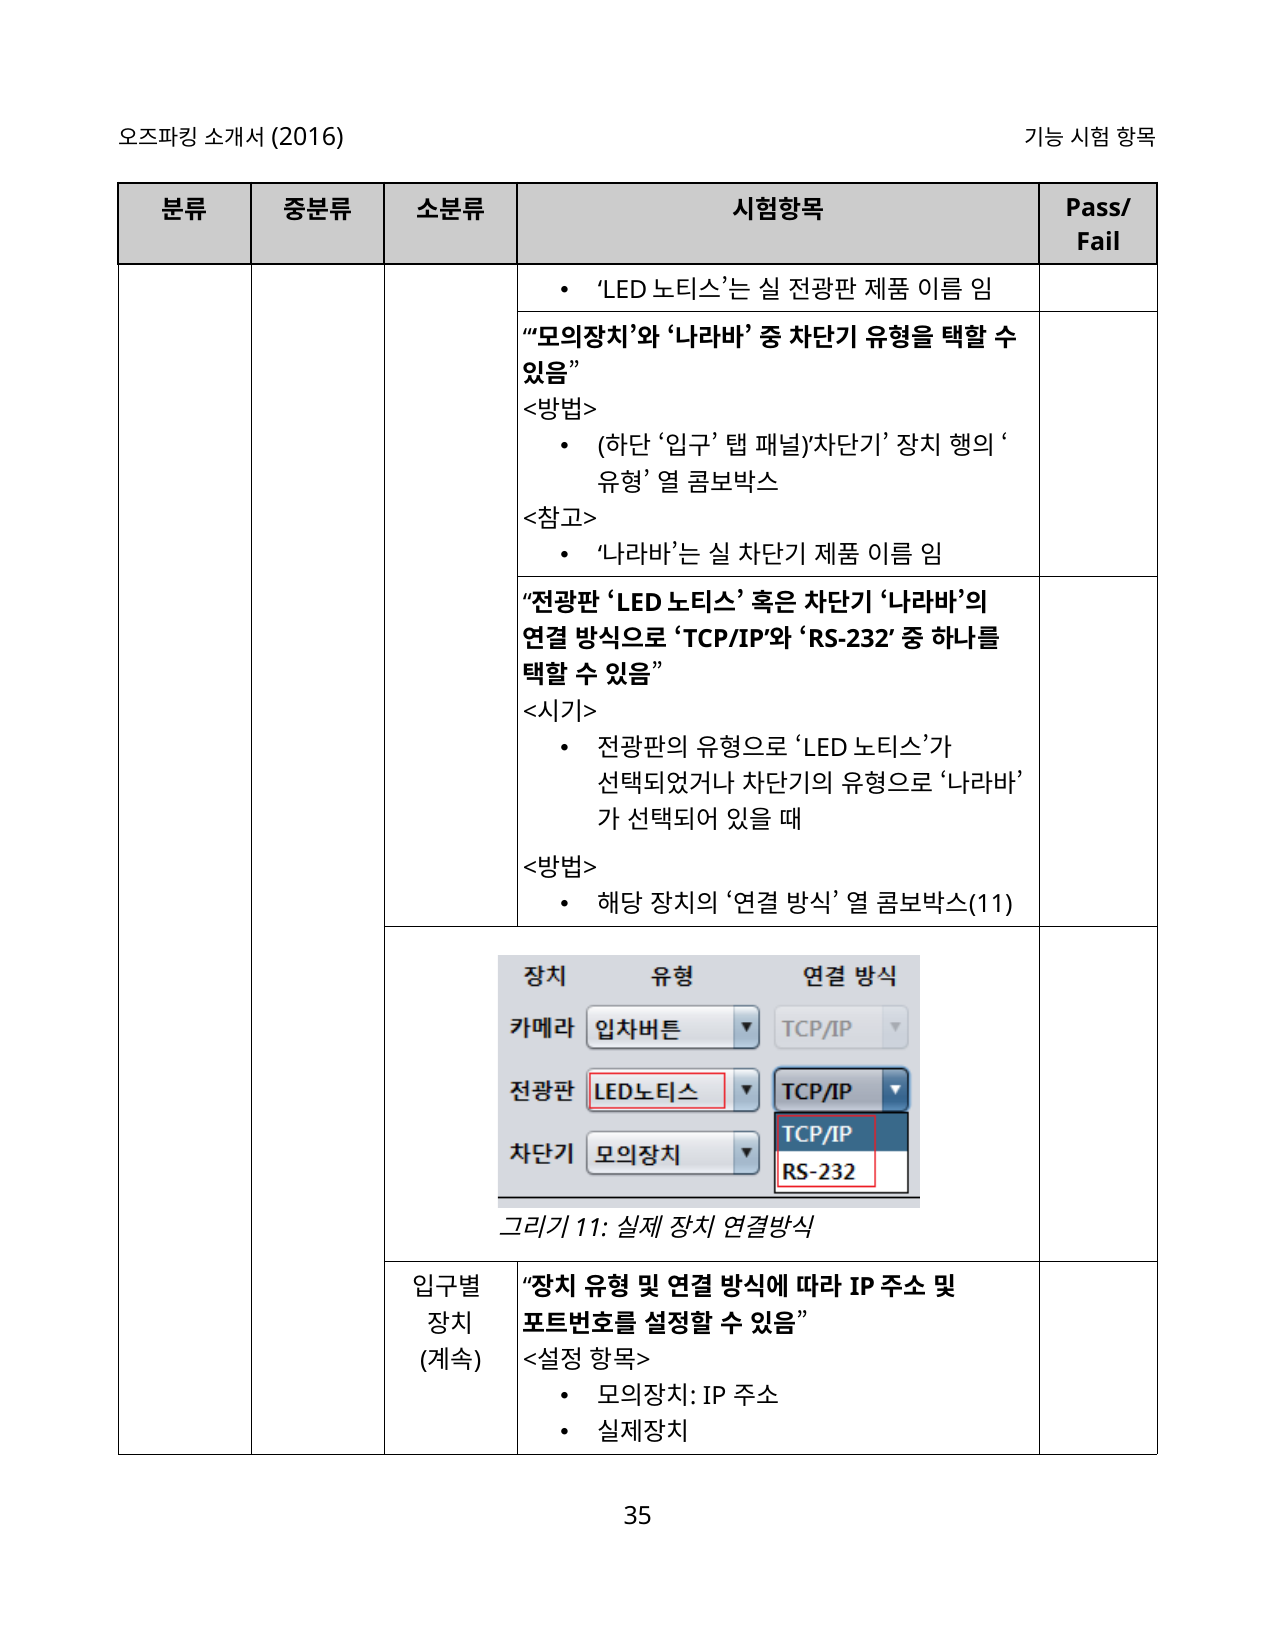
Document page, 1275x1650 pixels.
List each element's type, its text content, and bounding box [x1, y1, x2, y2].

table_cell [1040, 265, 1157, 311]
table_header 중분류 [252, 184, 383, 263]
table_header 분류 [119, 184, 250, 263]
table_cell [1040, 577, 1157, 842]
picture [497, 955, 920, 1208]
table_cell [1040, 1262, 1157, 1454]
table_header Pass/Fail [1040, 184, 1156, 263]
table_cell [1040, 842, 1157, 926]
table_cell “전광판 ‘LED노티스’ 혹은 차단기 ‘나라바’의 연결 방식으로 ‘TCP/IP’와 ‘RS-232’ 중 하나를 택할 수 있음” <시기> 전광판의 유형으로 ‘LED노티스’가 선택되었거나 차단기의 유형으로 ‘나라바’가 선택되어 있을 때 [518, 577, 1039, 842]
table_cell <방법> 해당 장치의 ‘연결 방식’ 열 콤보박스(그리기 11) [518, 842, 1039, 926]
table_cell [1040, 927, 1157, 1261]
table_cell 입구별 장치 (계속) [385, 1262, 517, 1454]
table_cell [119, 265, 251, 1454]
table_cell “‘모의장치’와 ‘나라바’ 중 차단기 유형을 택할 수 있음” <방법> (하단 ‘입구’ 탭 패널)’차단기’ 장치 행의 ‘유형’ 열 콤보박스 <참고> ‘나라바’는 실 차단기 제품 이름 임 [518, 312, 1039, 576]
table_cell “장치 유형 및 연결 방식에 따라 IP주소 및 포트번호를 설정할 수 있음” <설정 항목> 모의장치: IP 주소 실제장치 TCP/IP : IP주소, 포트 RS-232 : COM포트ID <방법> (하단 ‘입구’ 탭 패널)’IP주소’ 및 ‘포트’ 열 <참고> 모의장치는 TCP/IP 통신만 지원하며 포트번호는 자동 부여됨 [518, 1262, 1039, 1454]
table_header 시험항목 [518, 184, 1038, 263]
table_cell [385, 927, 1039, 1261]
table_cell [252, 265, 384, 1454]
table_header 소분류 [385, 184, 516, 263]
table_cell [1040, 312, 1157, 576]
table_cell [385, 265, 517, 926]
table_cell “‘모의장치’와 ‘LED노티스’ 중 전광판 유형을 택할 수 있음” <방법> (하단 ‘입구’ 탭 패널)’전광판’ 장치 행의 ‘유형’ 열 콤보박스 <참고> ‘LED노티스’는 실 전광판 제품 이름 임 [518, 265, 1039, 311]
